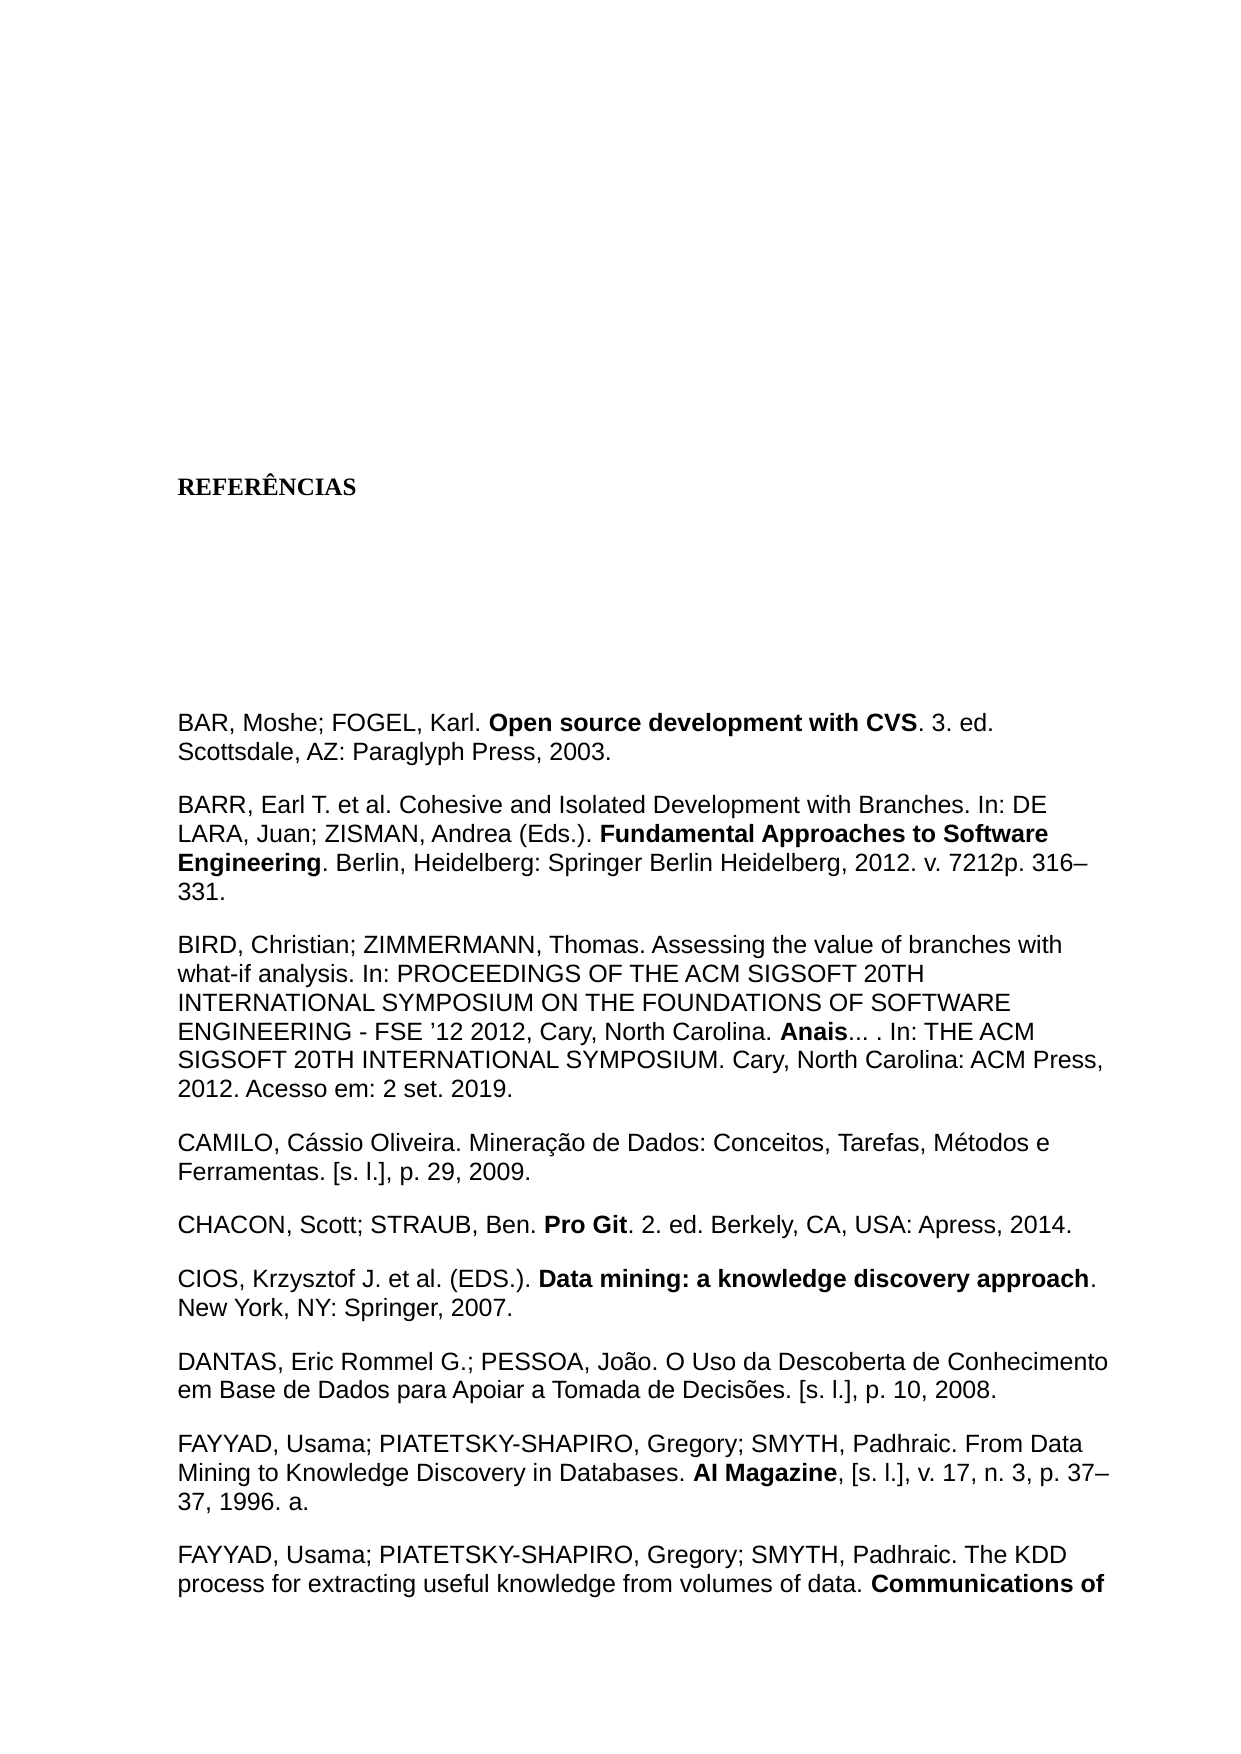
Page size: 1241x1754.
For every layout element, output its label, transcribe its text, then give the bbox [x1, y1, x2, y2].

text BARR, Earl T. et al. Cohesive and Isolated Development with Branches. In: DE LARA, Juan; ZISMAN, Andrea (Eds.). Fundamental Approaches to Software Engineering. Berlin, Heidelberg: Springer Berlin Heidelberg, 2012. v. 7212p. 316–331. [177, 790, 1122, 905]
text BAR, Moshe; FOGEL, Karl. Open source development with CVS. 3. ed. Scottsdale, AZ: Paraglyph Press, 2003. [177, 708, 1122, 765]
text FAYYAD, Usama; PIATETSKY-SHAPIRO, Gregory; SMYTH, Padhraic. The KDD process for extracting useful knowledge from volumes of data. Communications of [177, 1540, 1122, 1598]
text referências [177, 472, 1122, 501]
text BIRD, Christian; ZIMMERMANN, Thomas. Assessing the value of branches with what-if analysis. In: PROCEEDINGS OF THE ACM SIGSOFT 20TH INTERNATIONAL SYMPOSIUM ON THE FOUNDATIONS OF SOFTWARE ENGINEERING - FSE ’12 2012, Cary, North Carolina. Anais... . In: THE ACM SIGSOFT 20TH INTERNATIONAL SYMPOSIUM. Cary, North Carolina: ACM Press, 2012. Acesso em: 2 set. 2019. [177, 930, 1122, 1103]
text CIOS, Krzysztof J. et al. (EDS.). Data mining: a knowledge discovery approach. New York, NY: Springer, 2007. [177, 1264, 1122, 1322]
text DANTAS, Eric Rommel G.; PESSOA, João. O Uso da Descoberta de Conhecimento em Base de Dados para Apoiar a Tomada de Decisões. [s. l.], p. 10, 2008. [177, 1347, 1122, 1404]
text FAYYAD, Usama; PIATETSKY-SHAPIRO, Gregory; SMYTH, Padhraic. From Data Mining to Knowledge Discovery in Databases. AI Magazine, [s. l.], v. 17, n. 3, p. 37–37, 1996. a. [177, 1429, 1122, 1515]
text CAMILO, Cássio Oliveira. Mineração de Dados: Conceitos, Tarefas, Métodos e Ferramentas. [s. l.], p. 29, 2009. [177, 1128, 1122, 1185]
text CHACON, Scott; STRAUB, Ben. Pro Git. 2. ed. Berkely, CA, USA: Apress, 2014. [177, 1210, 1122, 1239]
